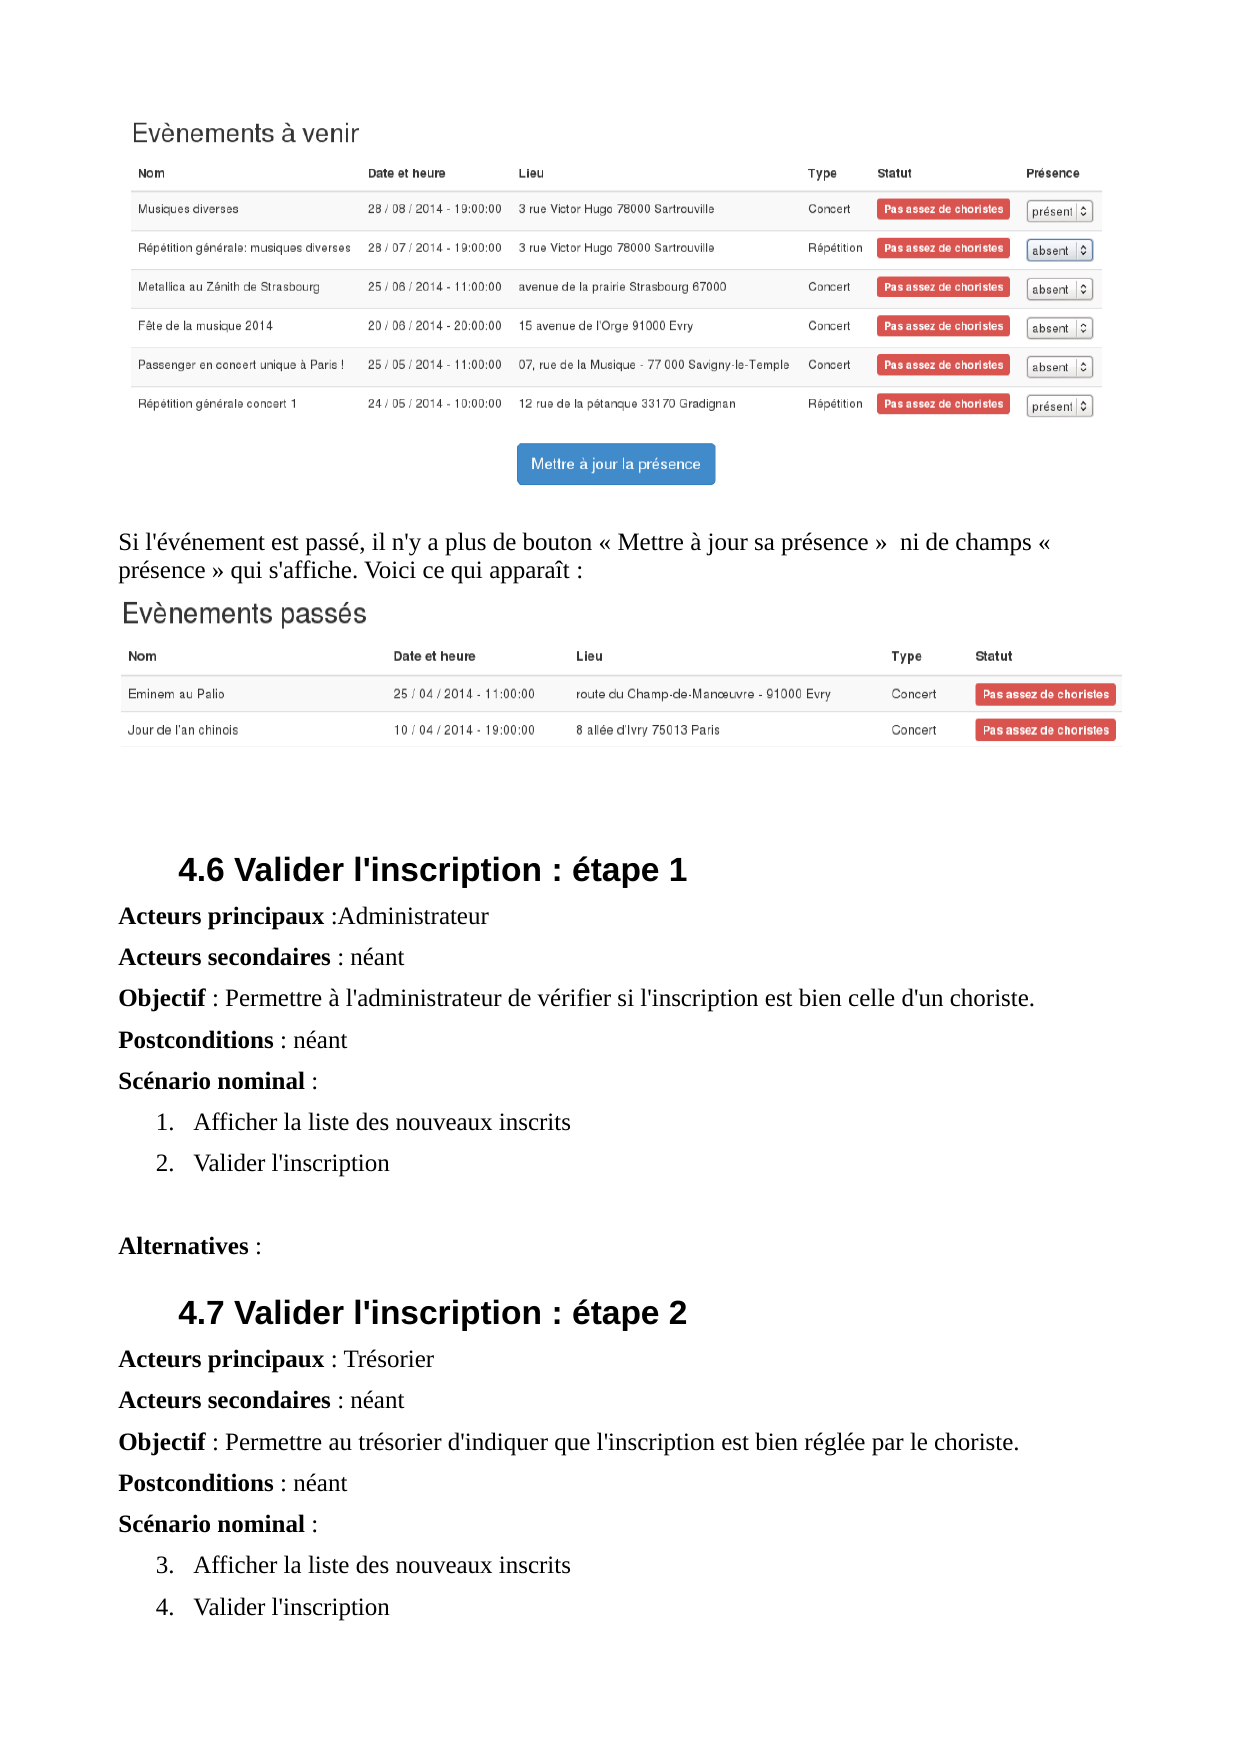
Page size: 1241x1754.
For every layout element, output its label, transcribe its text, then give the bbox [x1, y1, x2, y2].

text Acteurs secondaires : néant [118, 942, 1122, 971]
text Objectif : Permettre à l'administrateur de vérifier si l'inscription est bien celle d'un choriste. [118, 983, 1122, 1012]
subtitle 4.7 Valider l'inscription : étape 2 [118, 1293, 1122, 1332]
text Alternatives : [118, 1231, 1122, 1260]
subtitle 4.6 Valider l'inscription : étape 1 [118, 850, 1122, 888]
picture [118, 118, 1123, 486]
text Acteurs principaux :Administrateur [118, 901, 1122, 930]
list Valider l'inscription [156, 1592, 1122, 1620]
text Acteurs secondaires : néant [118, 1385, 1122, 1414]
picture [118, 596, 1123, 747]
text Scénario nominal : [118, 1509, 1122, 1538]
text Si l'événement est passé, il n'y a plus de bouton « Mettre à jour sa présence » ni de champs « présence » qui s'affiche. Voici ce qui apparaît : [118, 527, 1122, 584]
text Postconditions : néant [118, 1468, 1122, 1497]
text Objectif : Permettre au trésorier d'indiquer que l'inscription est bien réglée par le choriste. [118, 1427, 1122, 1455]
text Postconditions : néant [118, 1025, 1122, 1053]
text Scénario nominal : [118, 1066, 1122, 1095]
list Valider l'inscription [156, 1148, 1122, 1177]
list Afficher la liste des nouveaux inscrits [156, 1550, 1122, 1579]
text Acteurs principaux : Trésorier [118, 1344, 1122, 1373]
list Afficher la liste des nouveaux inscrits [156, 1107, 1122, 1136]
